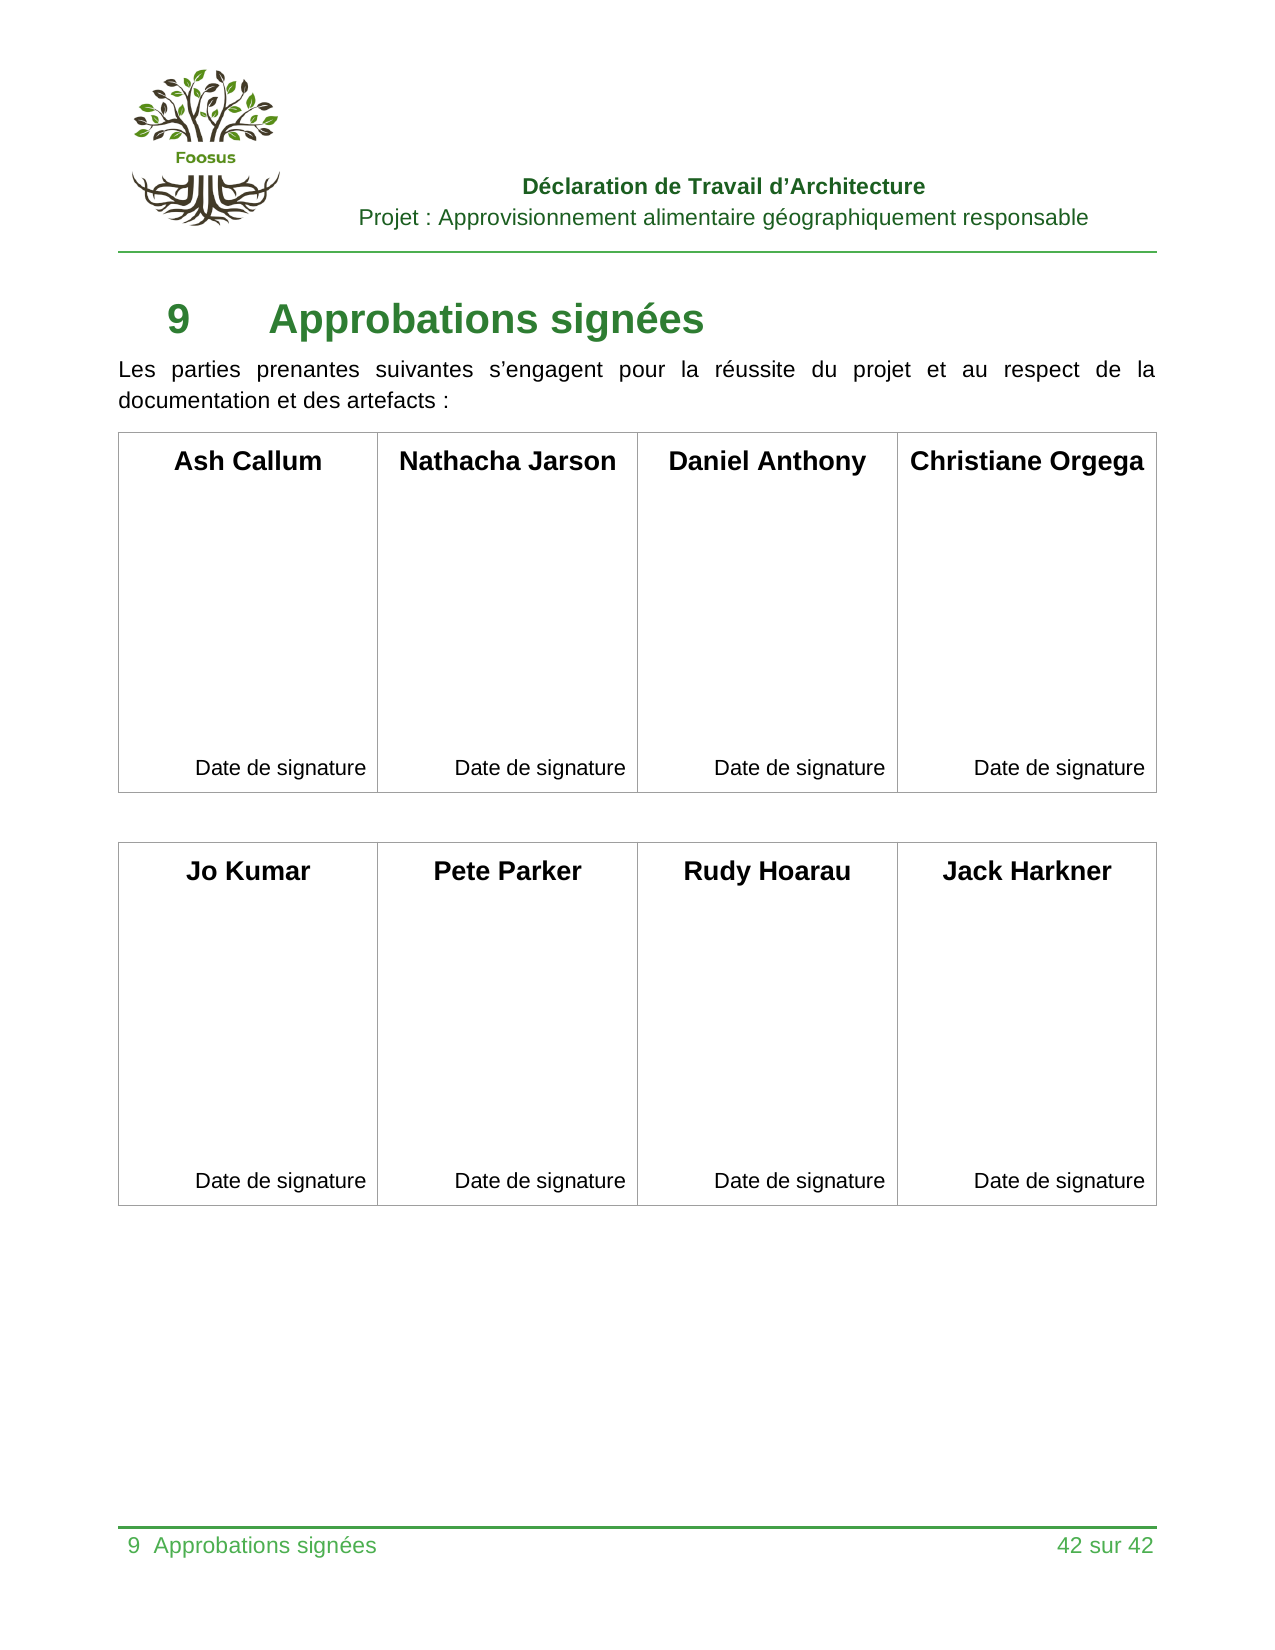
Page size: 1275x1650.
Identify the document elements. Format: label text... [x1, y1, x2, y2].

text Les parties prenantes suivantes s’engagent pour la réussite du projet et au respect de la documentation et des artefacts : [118, 355, 1157, 413]
table_cell Date de signature [378, 897, 637, 1205]
table_cell Date de signature [898, 897, 1156, 1205]
table_cell [378, 793, 637, 842]
table_cell Date de signature [119, 897, 377, 1205]
table_header Christiane Orgega [898, 433, 1156, 487]
table_cell Date de signature [898, 488, 1156, 792]
table_cell Jack Harkner [898, 843, 1156, 897]
table_cell [897, 793, 1157, 842]
table_cell Jo Kumar [119, 843, 377, 897]
table_header Ash Callum [119, 433, 377, 487]
table_cell Date de signature [378, 488, 637, 792]
table_cell Date de signature [638, 897, 897, 1205]
table_cell Pete Parker [378, 843, 637, 897]
table_cell Date de signature [638, 488, 897, 792]
table_cell Date de signature [119, 488, 377, 792]
table_cell Rudy Hoarau [638, 843, 897, 897]
picture [123, 64, 288, 231]
table_header Nathacha Jarson [378, 433, 637, 487]
table_cell [118, 793, 378, 842]
subtitle Approbations signées [155, 294, 1157, 342]
table_cell [638, 793, 897, 842]
table_header Daniel Anthony [638, 433, 897, 487]
